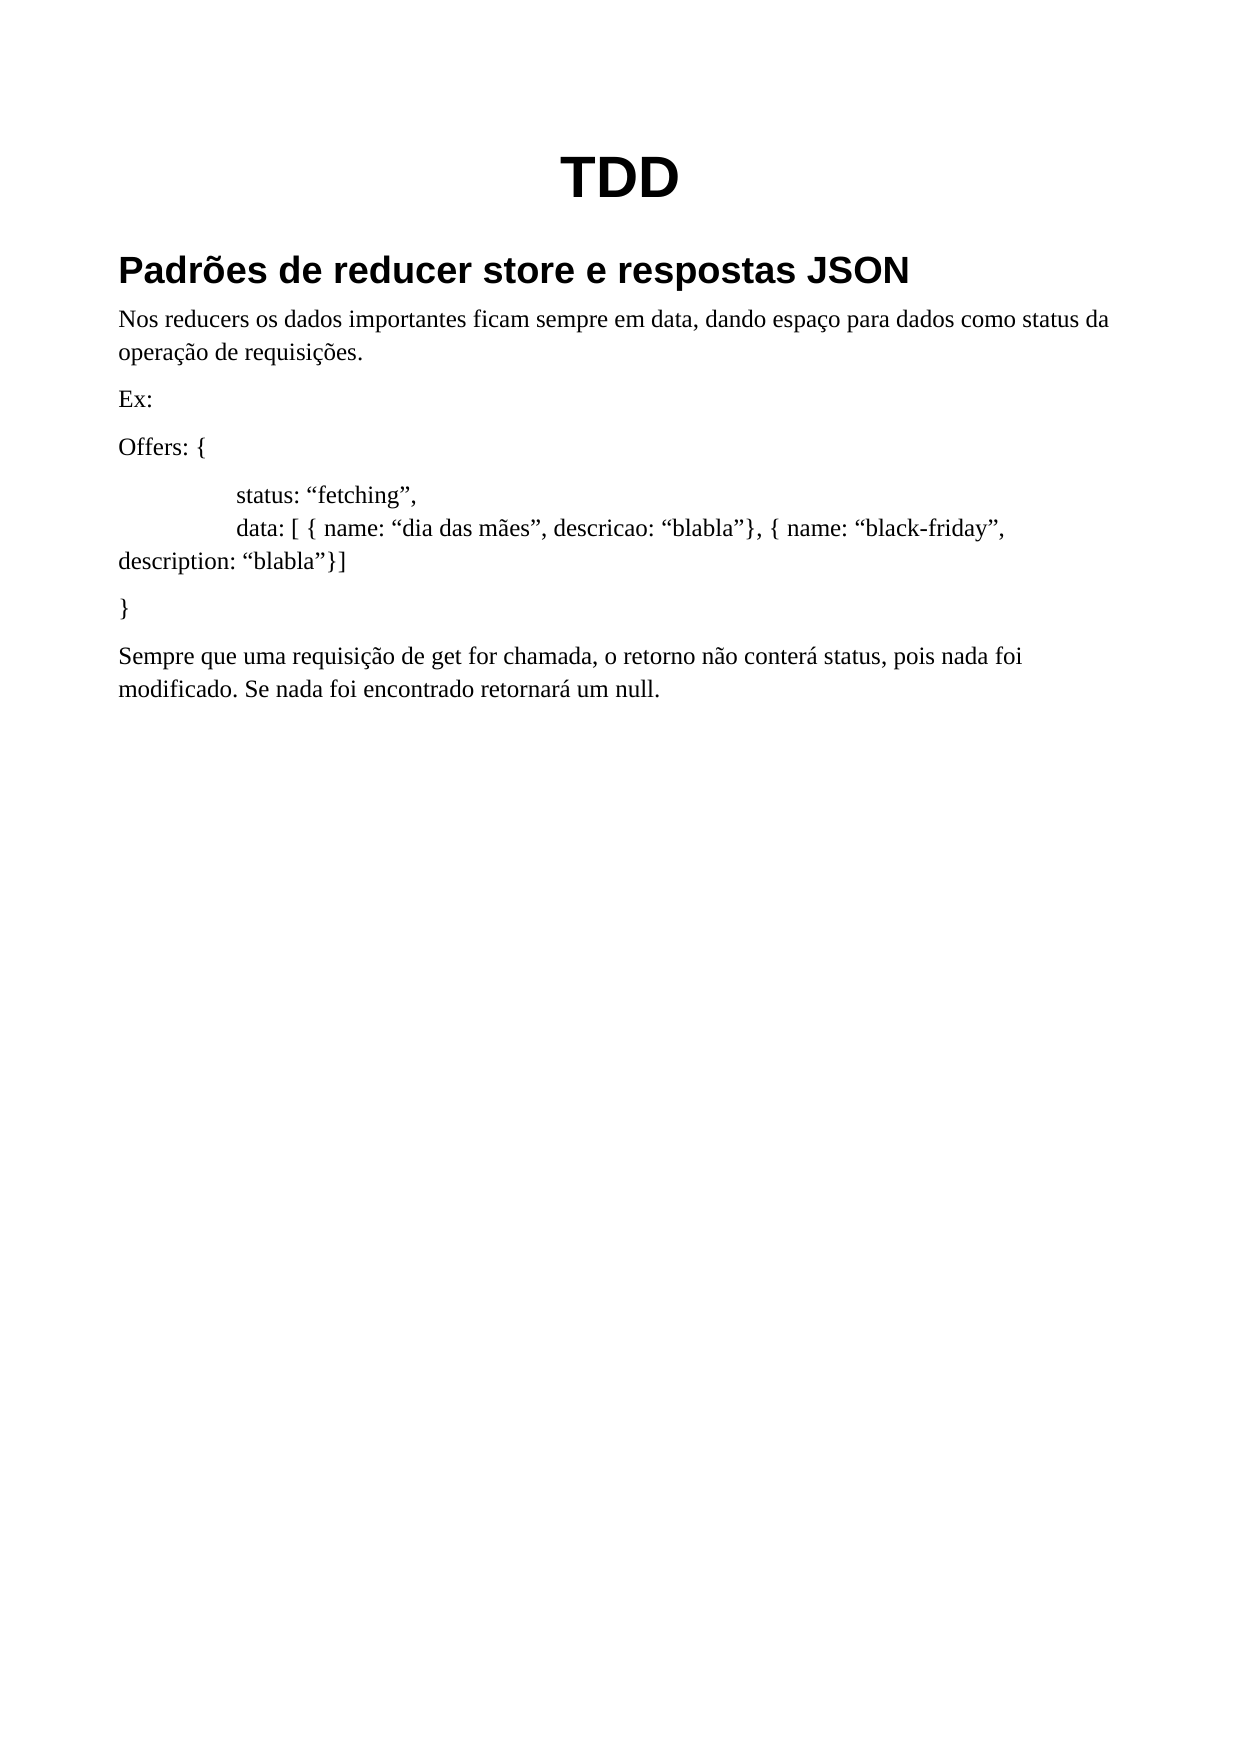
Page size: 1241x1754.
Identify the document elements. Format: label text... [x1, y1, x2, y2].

text Offers: { [118, 432, 1122, 461]
text Nos reducers os dados importantes ficam sempre em data, dando espaço para dados como status da operação de requisições. [118, 304, 1122, 366]
text status: “fetching”, data: [ { name: “dia das mães”, descricao: “blabla”}, { name: “black-friday”, description: “blabla”}] [118, 480, 1122, 574]
text } [118, 593, 1122, 622]
text Sempre que uma requisição de get for chamada, o retorno não conterá status, pois nada foi modificado. Se nada foi encontrado retornará um null. [118, 641, 1122, 703]
subtitle Padrões de reducer store e respostas JSON [118, 248, 1122, 291]
title TDD [118, 143, 1122, 210]
text Ex: [118, 384, 1122, 413]
